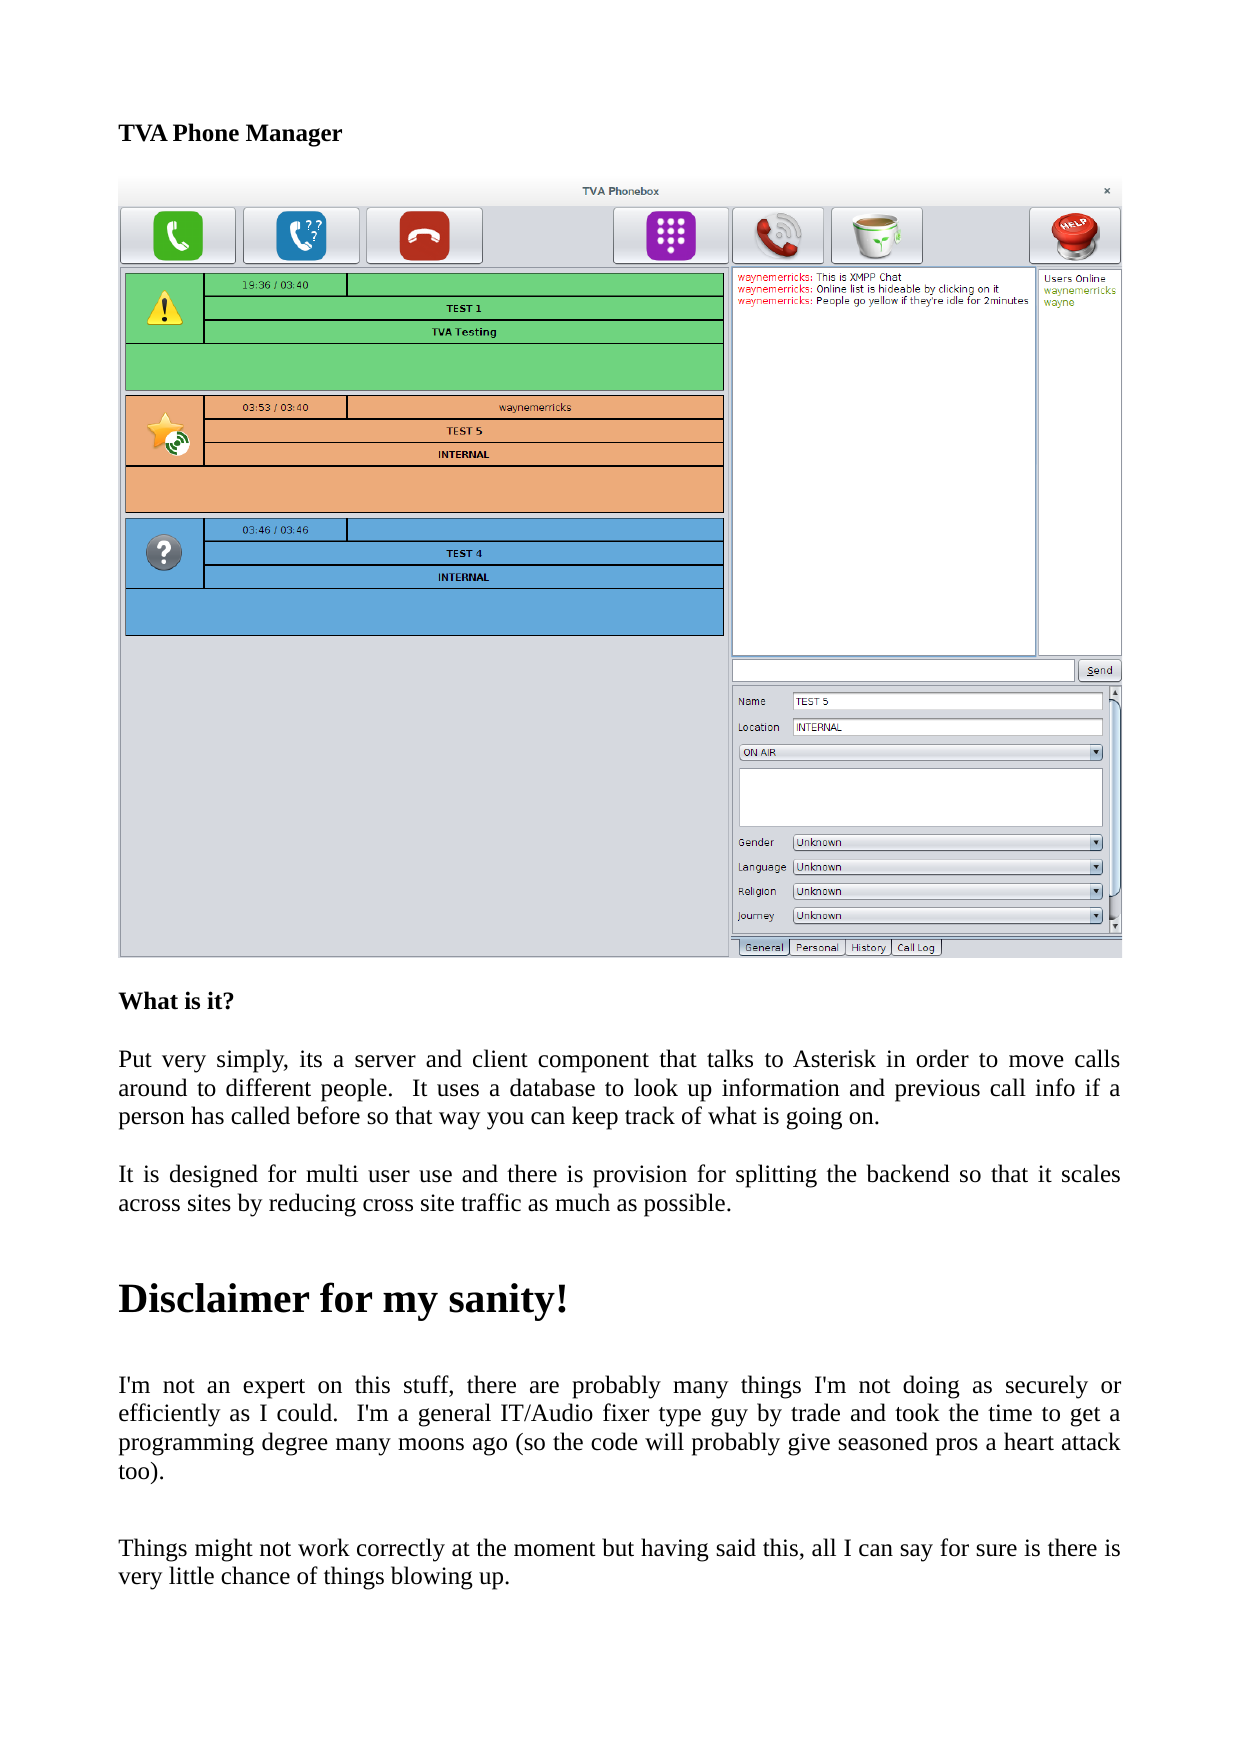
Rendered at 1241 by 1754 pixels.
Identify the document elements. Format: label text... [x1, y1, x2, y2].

text I'm not an expert on this stuff, there are probably many things I'm not doing as securely or efficiently as I could. I'm a general IT/Audio fixer type guy by trade and took the time to get a programming degree many moons ago (so the code will probably give seasoned pros a heart attack too). [118, 1370, 1122, 1485]
text Disclaimer for my sanity! [118, 1274, 1122, 1322]
text Things might not work correctly at the moment but having said this, all I can say for sure is there is very little chance of things blowing up. [118, 1533, 1122, 1590]
text TVA Phone Manager [118, 118, 1122, 147]
text Put very simply, its a server and client component that talks to Asterisk in order to move calls around to different people. It uses a database to look up information and previous call info if a person has called before so that way you can keep track of what is going on. [118, 1044, 1122, 1130]
text What is it? [118, 986, 1122, 1015]
text It is designed for multi user use and there is provision for splitting the backend so that it scales across sites by reducing cross site traffic as much as possible. [118, 1159, 1122, 1216]
picture [118, 175, 1123, 958]
